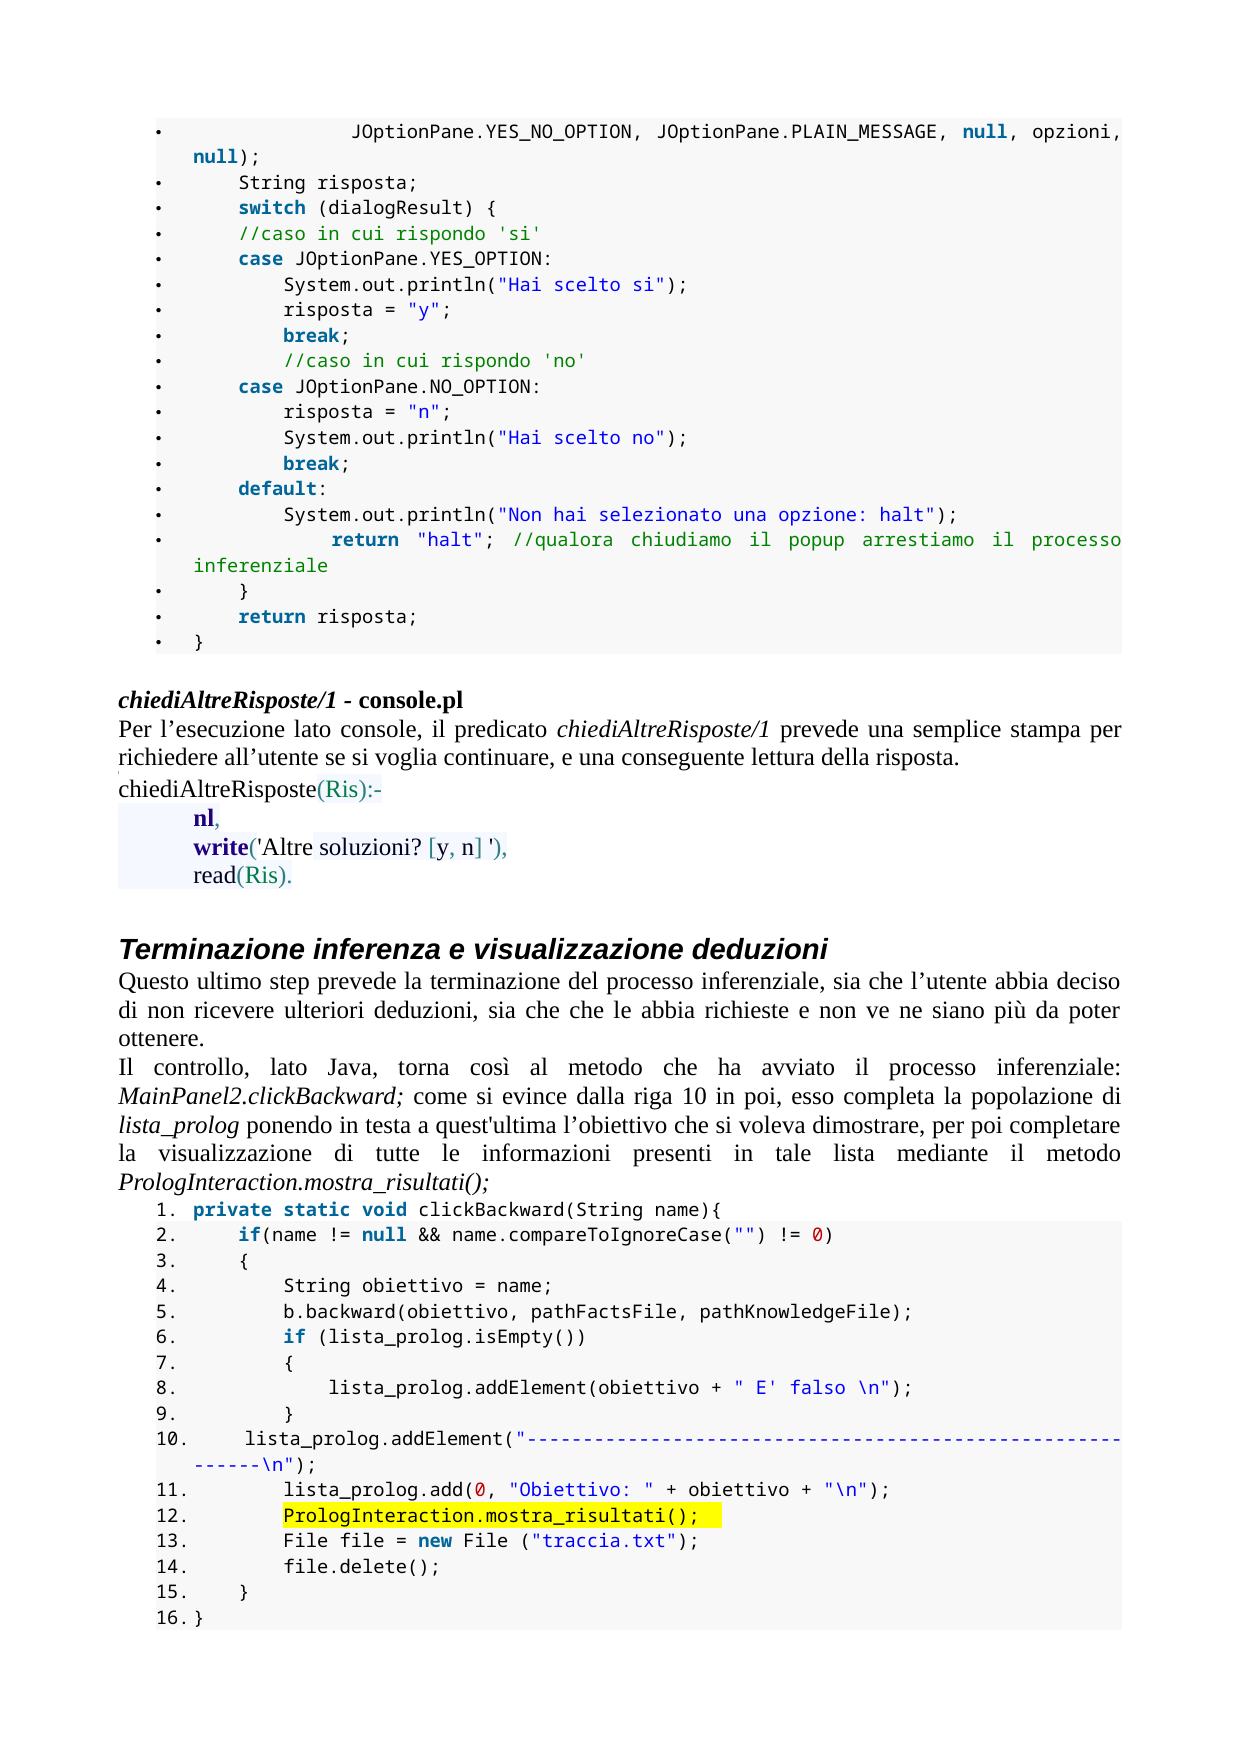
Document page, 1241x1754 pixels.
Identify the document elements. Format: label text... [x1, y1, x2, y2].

text chiediAltreRisposte(Ris):- [118, 774, 1122, 803]
list } [156, 1400, 1122, 1426]
list lista_prolog.add(0, "Obiettivo: " + obiettivo + "\n"); [156, 1477, 1122, 1502]
list file.delete(); [156, 1553, 1122, 1579]
list { [156, 1247, 1122, 1272]
list lista_prolog.addElement("-----------------------------------------------------------\n"); [156, 1426, 1122, 1477]
list if (lista_prolog.isEmpty()) [156, 1323, 1122, 1349]
list } [156, 1579, 1122, 1604]
list System.out.println("Non hai selezionato una opzione: halt"); [156, 501, 1122, 526]
list //caso in cui rispondo 'si' [156, 220, 1122, 246]
list } [156, 628, 1122, 654]
list case JOptionPane.NO_OPTION: [156, 373, 1122, 399]
list { [156, 1349, 1122, 1374]
list System.out.println("Hai scelto no"); [156, 424, 1122, 450]
list String obiettivo = name; [156, 1272, 1122, 1298]
subtitle Terminazione inferenza e visualizzazione deduzioni [118, 932, 1122, 966]
list lista_prolog.addElement(obiettivo + " E' falso \n"); [156, 1374, 1122, 1400]
list b.backward(obiettivo, pathFactsFile, pathKnowledgeFile); [156, 1298, 1122, 1323]
list //caso in cui rispondo 'no' [156, 348, 1122, 373]
list risposta = "y"; [156, 297, 1122, 322]
list break; [156, 322, 1122, 348]
text read(Ris). [118, 860, 1122, 889]
list System.out.println("Hai scelto si"); [156, 271, 1122, 297]
text Per l’esecuzione lato console, il predicato chiediAltreRisposte/1 prevede una semplice stampa per richiedere all’utente se si voglia continuare, e una conseguente lettura della risposta. [118, 714, 1122, 771]
list if(name != null && name.compareToIgnoreCase("") != 0) [156, 1221, 1122, 1247]
list PrologInteraction.mostra_risultati(); [156, 1502, 1122, 1528]
list JOptionPane.YES_NO_OPTION, JOptionPane.PLAIN_MESSAGE, null, opzioni, null); [156, 118, 1122, 169]
list File file = new File ("traccia.txt"); [156, 1528, 1122, 1553]
list return "halt"; //qualora chiudiamo il popup arrestiamo il processo inferenziale [156, 526, 1122, 577]
list break; [156, 450, 1122, 475]
text write('Altre soluzioni? [y, n] '), [118, 832, 1122, 860]
list private static void clickBackward(String name){ [156, 1196, 1122, 1221]
list } [156, 577, 1122, 603]
list default: [156, 475, 1122, 501]
text chiediAltreRisposte/1 - console.pl [118, 685, 1122, 714]
text nl, [118, 803, 1122, 832]
text Questo ultimo step prevede la terminazione del processo inferenziale, sia che l’utente abbia deciso di non ricevere ulteriori deduzioni, sia che che le abbia richieste e non ve ne siano più da poter ottenere. Il controllo, lato Java, torna così al metodo che ha avviato il processo inferenziale: MainPanel2.clickBackward; come si evince dalla riga 10 in poi, esso completa la popolazione di lista_prolog ponendo in testa a quest'ultima l’obiettivo che si voleva dimostrare, per poi completare la visualizzazione di tutte le informazioni presenti in tale lista mediante il metodo PrologInteraction.mostra_risultati(); [118, 966, 1122, 1196]
list case JOptionPane.YES_OPTION: [156, 246, 1122, 271]
list return risposta; [156, 603, 1122, 628]
list String risposta; [156, 169, 1122, 195]
list } [156, 1604, 1122, 1630]
list switch (dialogResult) { [156, 195, 1122, 220]
list risposta = "n"; [156, 399, 1122, 424]
